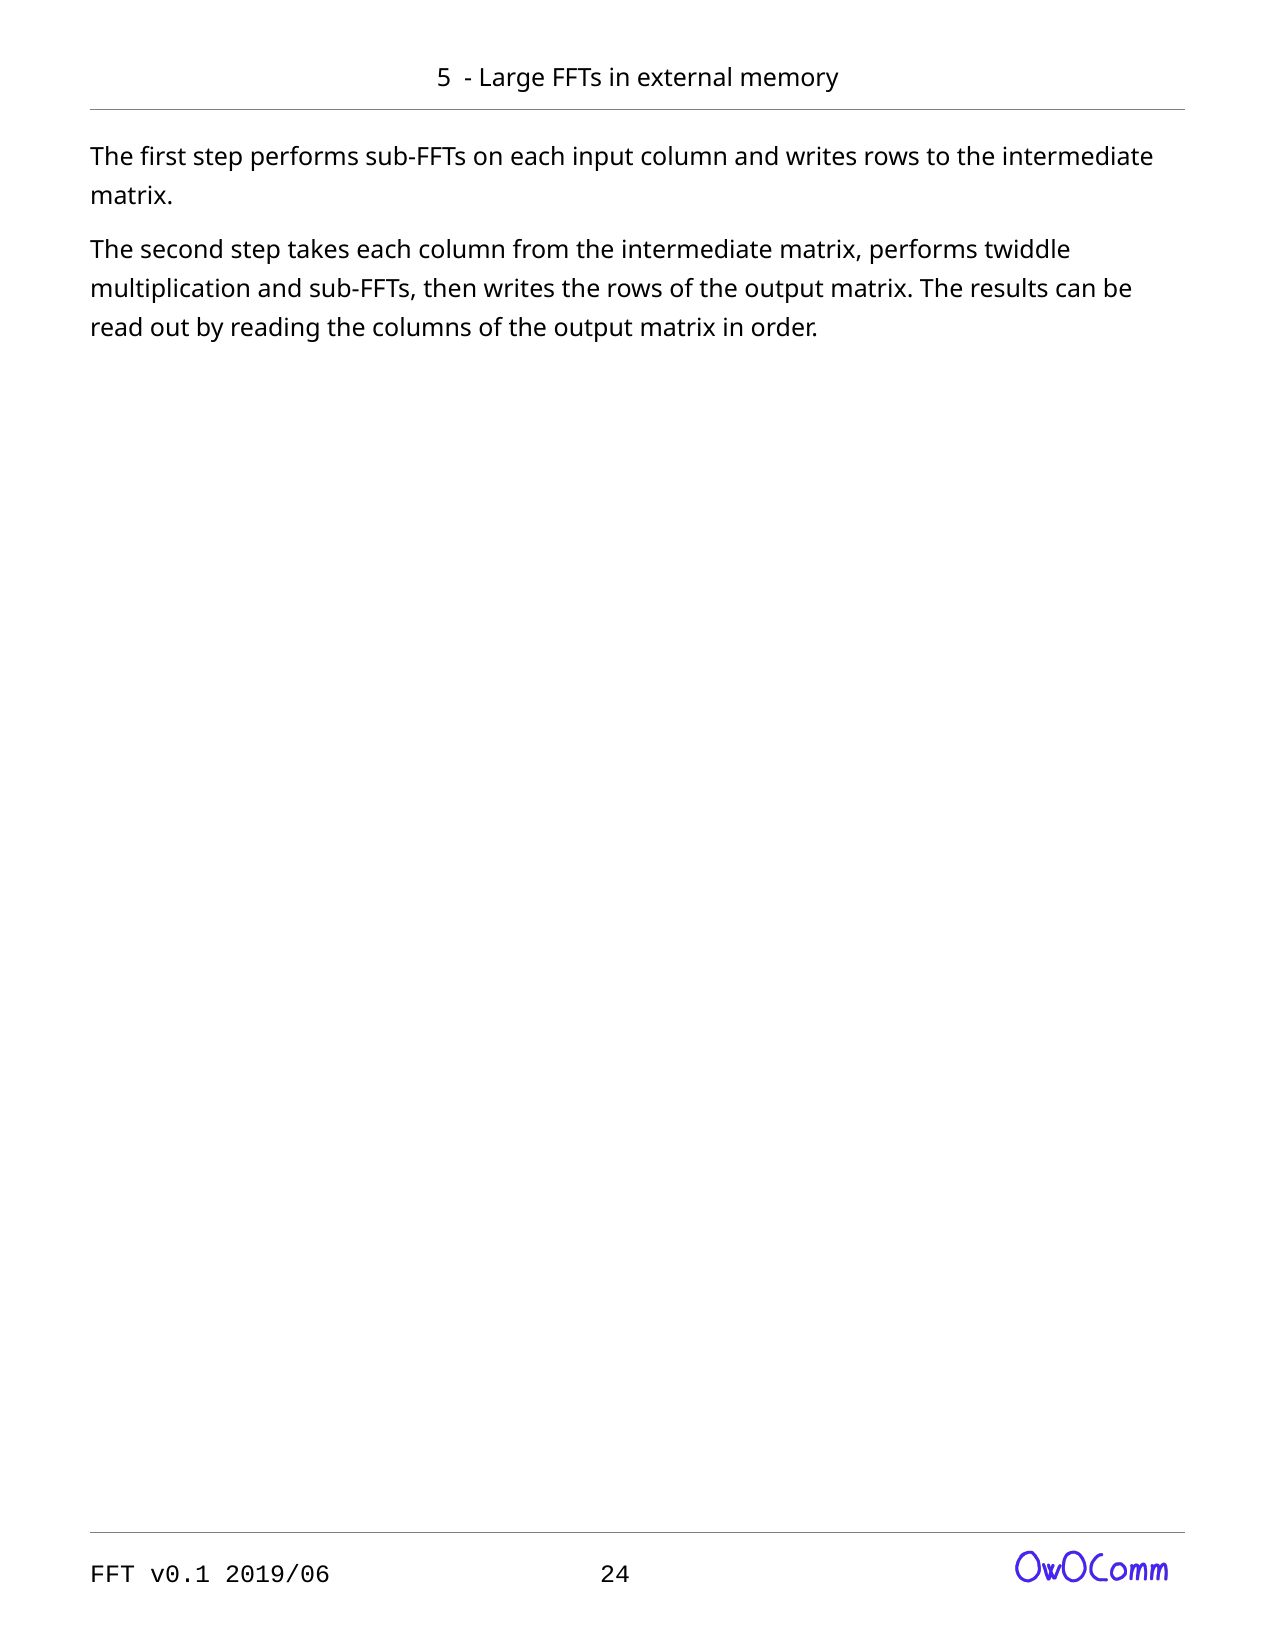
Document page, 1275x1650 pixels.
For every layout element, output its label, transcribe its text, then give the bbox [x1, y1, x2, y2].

text The second step takes each column from the intermediate matrix, performs twiddle multiplication and sub-FFTs, then writes the rows of the output matrix. The results can be read out by reading the columns of the output matrix in order. [90, 232, 1185, 344]
text The first step performs sub-FFTs on each input column and writes rows to the intermediate matrix. [90, 139, 1185, 212]
picture [1005, 1544, 1178, 1589]
